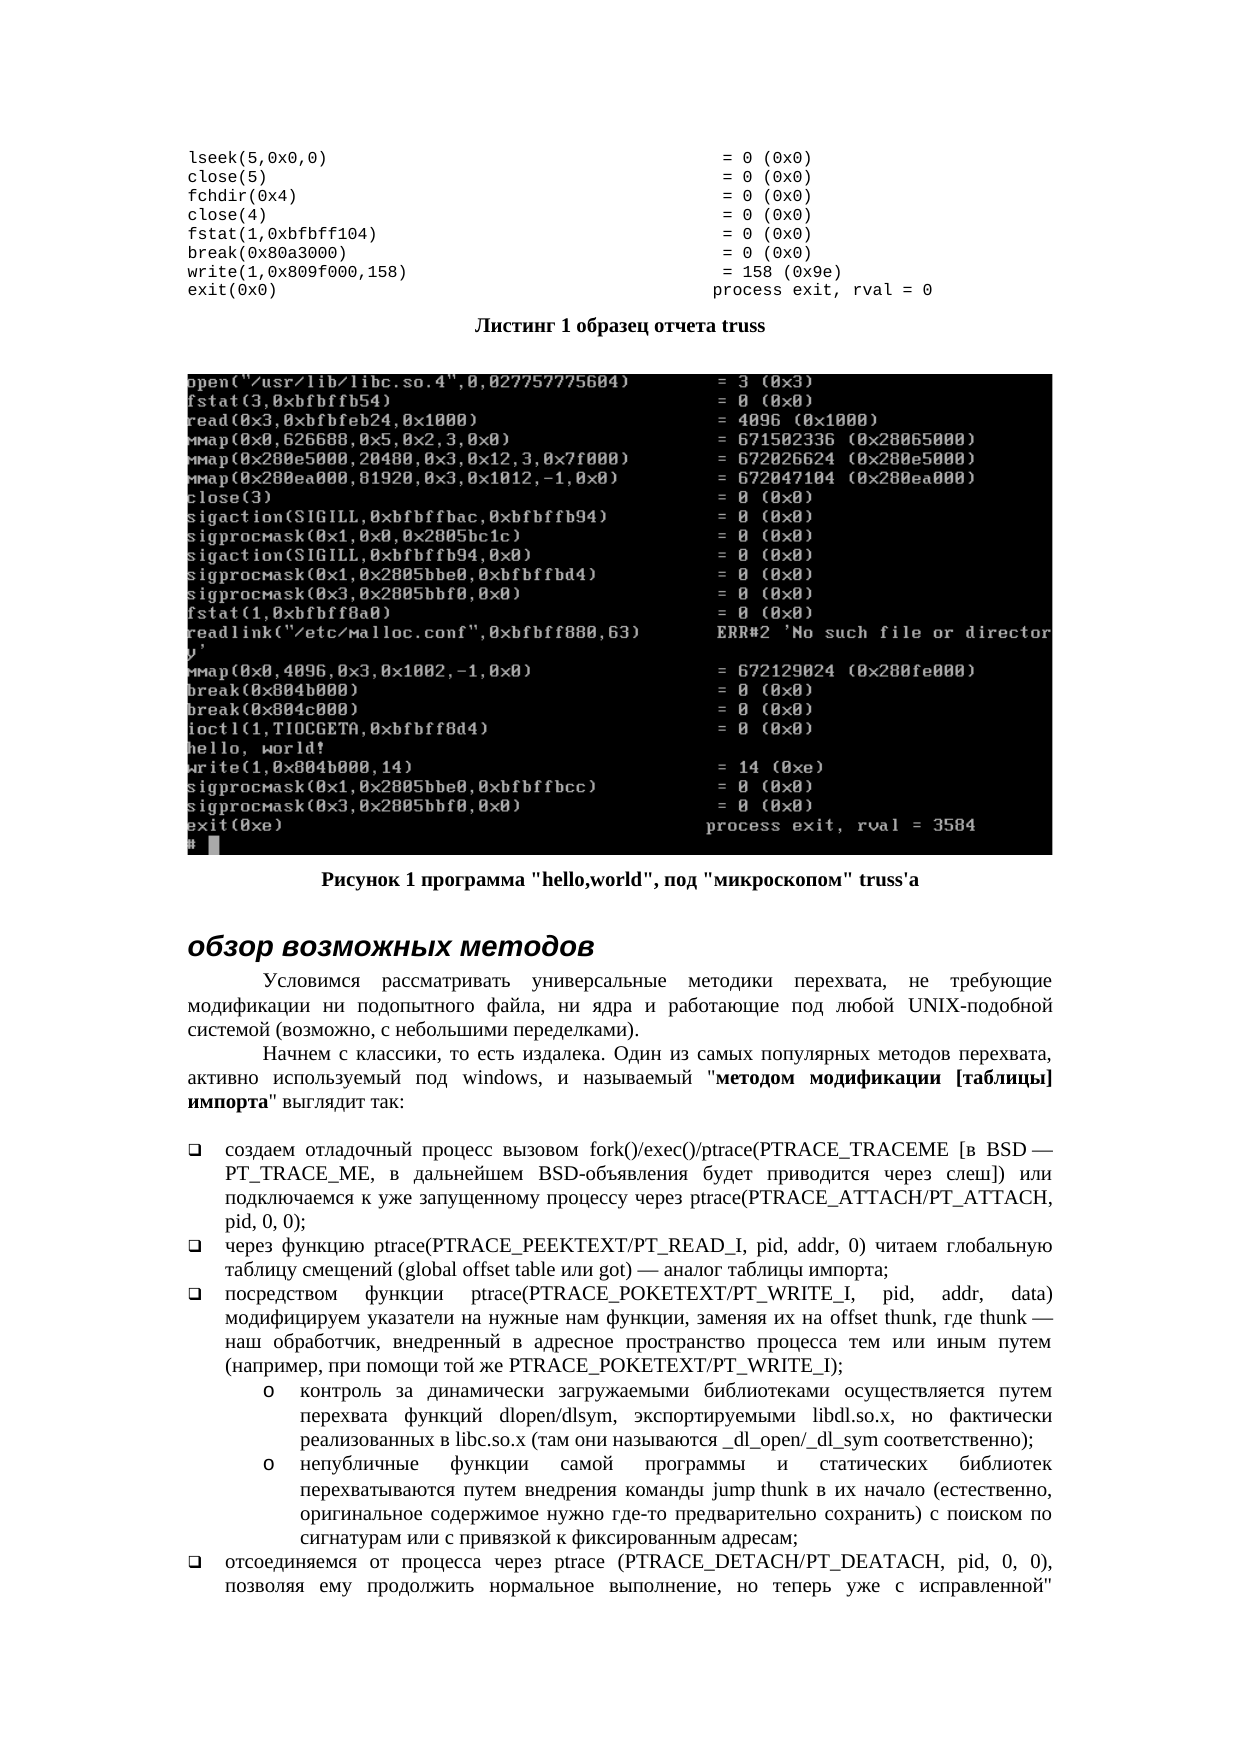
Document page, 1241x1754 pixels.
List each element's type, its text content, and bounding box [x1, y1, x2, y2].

list непубличные функции самой программы и статических библиотек перехватываются путем внедрения команды jump thunk в их начало (естественно, оригинальное содержимое нужно где-то предварительно сохранить) с поиском по сигнатурам или с привязкой к фиксированным адресам; [262, 1451, 1053, 1549]
text break(0x80a3000) = 0 (0x0) [187, 244, 1053, 263]
text close(5) = 0 (0x0) [187, 169, 1053, 188]
text lseek(5,0x0,0) = 0 (0x0) [187, 150, 1053, 169]
text Условимся рассматривать универсальные методики перехвата, не требующие модификации ни подопытного файла, ни ядра и работающие под любой UNIX-подобной системой (возможно, с небольшими переделками). [187, 968, 1053, 1041]
picture [187, 374, 1053, 855]
text fstat(1,0xbfbff104) = 0 (0x0) [187, 225, 1053, 244]
subtitle обзор возможных методов [187, 929, 1053, 962]
list контроль за динамически загружаемыми библиотеками осуществляется путем перехвата функций dlopen/dlsym, экспортируемыми libdl.so.x, но фактически реализованных в libc.so.x (там они называются _dl_open/_dl_sym соответственно); [262, 1377, 1053, 1451]
list посредством функции ptrace(PTRACE_POKETEXT/PT_WRITE_I, pid, addr, data) модифицируем указатели на нужные нам функции, заменяя их на offset thunk, где thunk — наш обработчик, внедренный в адресное пространство процесса тем или иным путем (например, при помощи той же PTRACE_POKETEXT/PT_WRITE_I); [187, 1281, 1053, 1377]
text close(4) = 0 (0x0) [187, 207, 1053, 225]
text Рисунок 1 программа "hello,world", под "микроскопом" truss'а [187, 867, 1053, 891]
list отсоединяемся от процесса через ptrace (PTRACE_DETACH/PT_DEATACH, pid, 0, 0), позволяя ему продолжить нормальное выполнение, но теперь уже с исправленной" [187, 1549, 1053, 1597]
list создаем отладочный процесс вызовом fork()/exec()/ptrace(PTRACE_TRACEME [в BSD — PT_TRACE_ME, в дальнейшем BSD-объявления будет приводится через слеш]) или подключаемся к уже запущенному процессу через ptrace(PTRACE_ATTACH/PT_ATTACH, pid, 0, 0); [187, 1137, 1053, 1233]
list через функцию ptrace(PTRACE_PEEKTEXT/PT_READ_I, pid, addr, 0) читаем глобальную таблицу смещений (global offset table или got) — аналог таблицы импорта; [187, 1233, 1053, 1281]
text fchdir(0x4) = 0 (0x0) [187, 188, 1053, 207]
text write(1,0x809f000,158) = 158 (0x9e) [187, 263, 1053, 282]
text Начнем с классики, то есть издалека. Один из самых популярных методов перехвата, активно используемый под windows, и называемый "методом модификации [таблицы] импорта" выглядит так: [187, 1041, 1053, 1113]
text exit(0x0) process exit, rval = 0 [187, 282, 1053, 301]
text Листинг 1 образец отчета truss [187, 313, 1053, 337]
